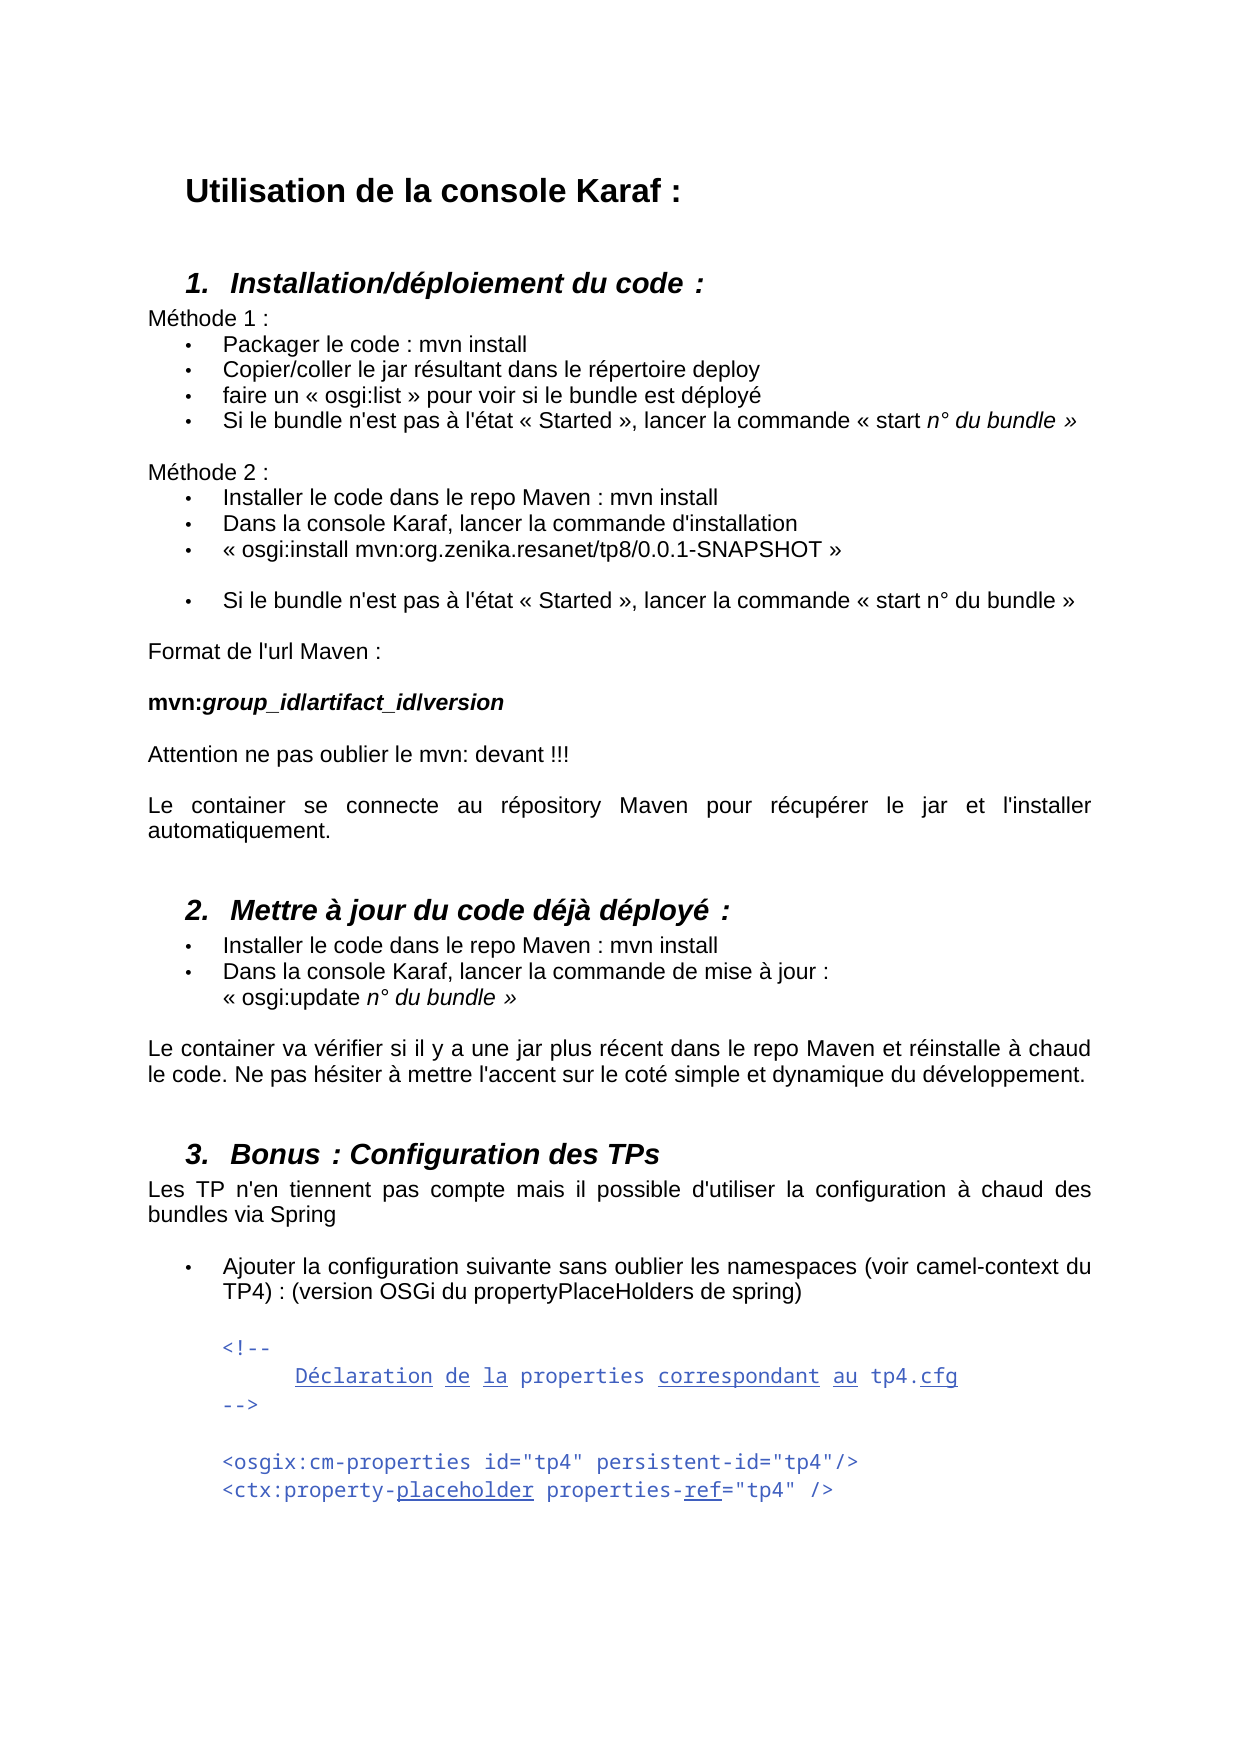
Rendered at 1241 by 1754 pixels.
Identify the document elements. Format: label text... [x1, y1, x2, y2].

list faire un « osgi:list » pour voir si le bundle est déployé [185, 382, 1092, 408]
text <osgix:cm-properties id="tp4" persistent-id="tp4"/> [148, 1447, 1092, 1475]
text mvn:group_id/artifact_id/version [148, 690, 1092, 716]
text Les TP n'en tiennent pas compte mais il possible d'utiliser la configuration à chaud des bundles via Spring [148, 1176, 1092, 1228]
list Dans la console Karaf, lancer la commande d'installation [185, 511, 1092, 536]
list « osgi:install mvn:org.zenika.resanet/tp8/0.0.1-SNAPSHOT » [185, 536, 1092, 562]
subtitle Bonus : Configuration des TPs [185, 1138, 1092, 1170]
text Méthode 2 : [148, 459, 1092, 485]
text Format de l'url Maven : [148, 639, 1092, 664]
text Attention ne pas oublier le mvn: devant !!! [148, 741, 1092, 767]
text --> [148, 1390, 1092, 1418]
list Si le bundle n'est pas à l'état « Started », lancer la commande « start n° du bundle » [185, 587, 1092, 613]
subtitle Mettre à jour du code déjà déployé : [185, 894, 1092, 927]
list Dans la console Karaf, lancer la commande de mise à jour : [185, 959, 1092, 984]
list Installer le code dans le repo Maven : mvn install [185, 485, 1092, 511]
subtitle Installation/déploiement du code : [185, 267, 1092, 299]
list Copier/coller le jar résultant dans le répertoire deploy [185, 357, 1092, 382]
list Ajouter la configuration suivante sans oublier les namespaces (voir camel-context du TP4) : (version OSGi du propertyPlaceHolders de spring) [185, 1253, 1092, 1304]
text Le container se connecte au répository Maven pour récupérer le jar et l'installer automatiquement. [148, 792, 1092, 844]
list Packager le code : mvn install [185, 331, 1092, 357]
subtitle Utilisation de la console Karaf : [148, 173, 1092, 210]
list Installer le code dans le repo Maven : mvn install [185, 933, 1092, 959]
list « osgi:update n° du bundle » [185, 984, 1092, 1010]
list Si le bundle n'est pas à l'état « Started », lancer la commande « start n° du bundle » [185, 408, 1092, 434]
text Le container va vérifier si il y a une jar plus récent dans le repo Maven et réinstalle à chaud le code. Ne pas hésiter à mettre l'accent sur le coté simple et dynamique du développement. [148, 1036, 1092, 1087]
text <ctx:property-placeholder properties-ref="tp4" /> [148, 1475, 1092, 1504]
text Déclaration de la properties correspondant au tp4.cfg [148, 1361, 1092, 1390]
text Méthode 1 : [148, 306, 1092, 331]
text <!-- [148, 1333, 1092, 1361]
